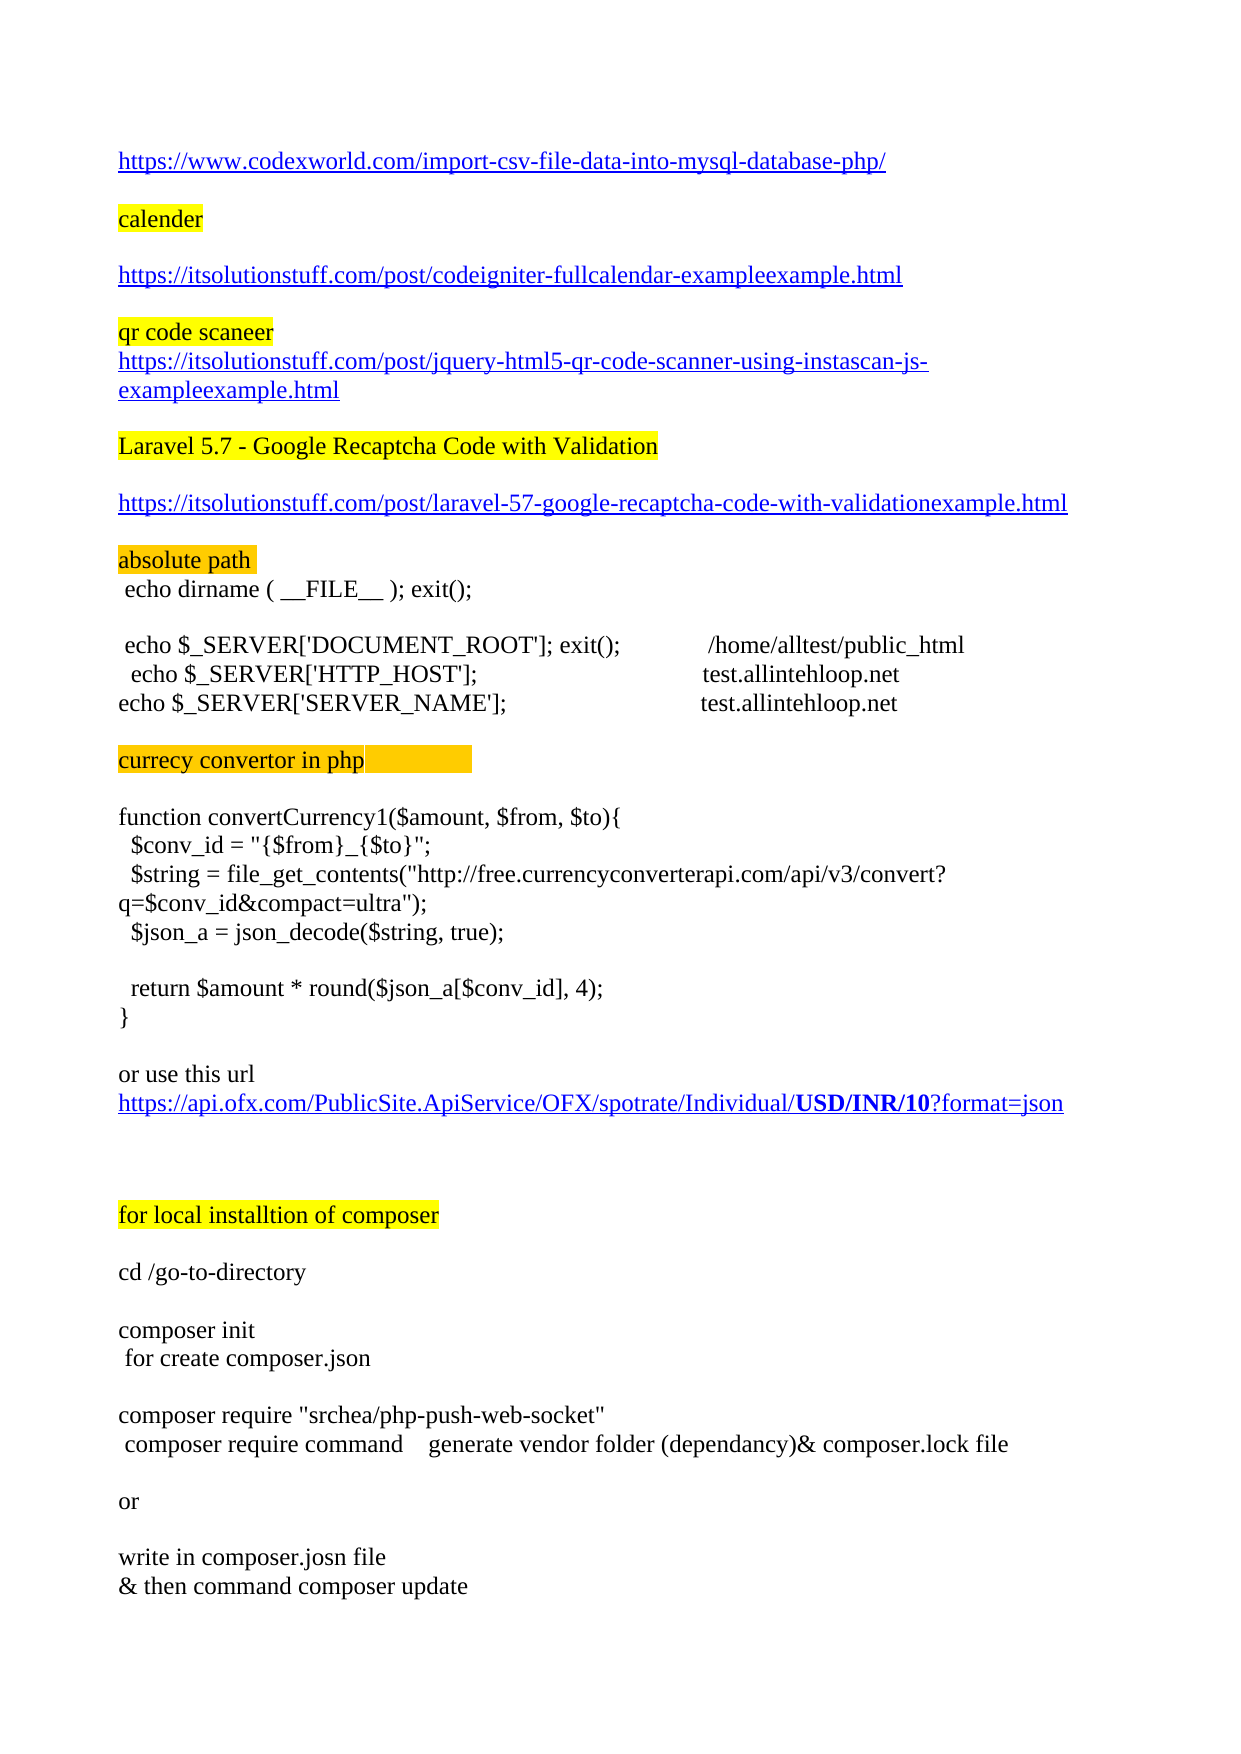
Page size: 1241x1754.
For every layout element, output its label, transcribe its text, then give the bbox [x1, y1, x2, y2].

text https://itsolutionstuff.com/post/laravel-57-google-recaptcha-code-with-validationexample.html [118, 488, 1122, 517]
text $json_a = json_decode($string, true); [118, 917, 1122, 945]
text composer require "srchea/php-push-web-socket" [118, 1400, 1122, 1429]
text composer init [118, 1315, 1122, 1343]
text https://itsolutionstuff.com/post/jquery-html5-qr-code-scanner-using-instascan-js-exampleexample.html [118, 346, 1122, 403]
text } [118, 1002, 1122, 1031]
text $string = file_get_contents("http://free.currencyconverterapi.com/api/v3/convert?q=$conv_id&compact=ultra"); [118, 859, 1122, 917]
text for local installtion of composer [118, 1200, 1122, 1229]
text $conv_id = "{$from}_{$to}"; [118, 830, 1122, 859]
text calender [118, 204, 1122, 232]
text echo $_SERVER['SERVER_NAME']; test.allintehloop.net [118, 688, 1122, 717]
text cd /go-to-directory [118, 1257, 1122, 1286]
text Laravel 5.7 - Google Recaptcha Code with Validation [118, 431, 1122, 460]
text write in composer.josn file [118, 1542, 1122, 1571]
text function convertCurrency1($amount, $from, $to){ [118, 802, 1122, 830]
text or use this url [118, 1059, 1122, 1088]
text https://itsolutionstuff.com/post/codeigniter-fullcalendar-exampleexample.html [118, 260, 1122, 289]
text absolute path [118, 545, 1122, 574]
text https://www.codexworld.com/import-csv-file-data-into-mysql-database-php/ [118, 146, 1122, 175]
text https://api.ofx.com/PublicSite.ApiService/OFX/spotrate/Individual/USD/INR/10?format=json [118, 1088, 1122, 1116]
text echo $_SERVER['DOCUMENT_ROOT']; exit(); /home/alltest/public_html [118, 631, 1122, 659]
text echo $_SERVER['HTTP_HOST']; test.allintehloop.net [118, 659, 1122, 688]
text for create composer.json [118, 1343, 1122, 1372]
text or [118, 1486, 1122, 1514]
text composer require command generate vendor folder (dependancy)& composer.lock file [118, 1429, 1122, 1458]
text currecy convertor in php [118, 745, 1122, 773]
text & then command composer update [118, 1571, 1122, 1600]
text qr code scaneer [118, 317, 1122, 346]
text return $amount * round($json_a[$conv_id], 4); [118, 973, 1122, 1002]
text echo dirname ( __FILE__ ); exit(); [118, 574, 1122, 602]
